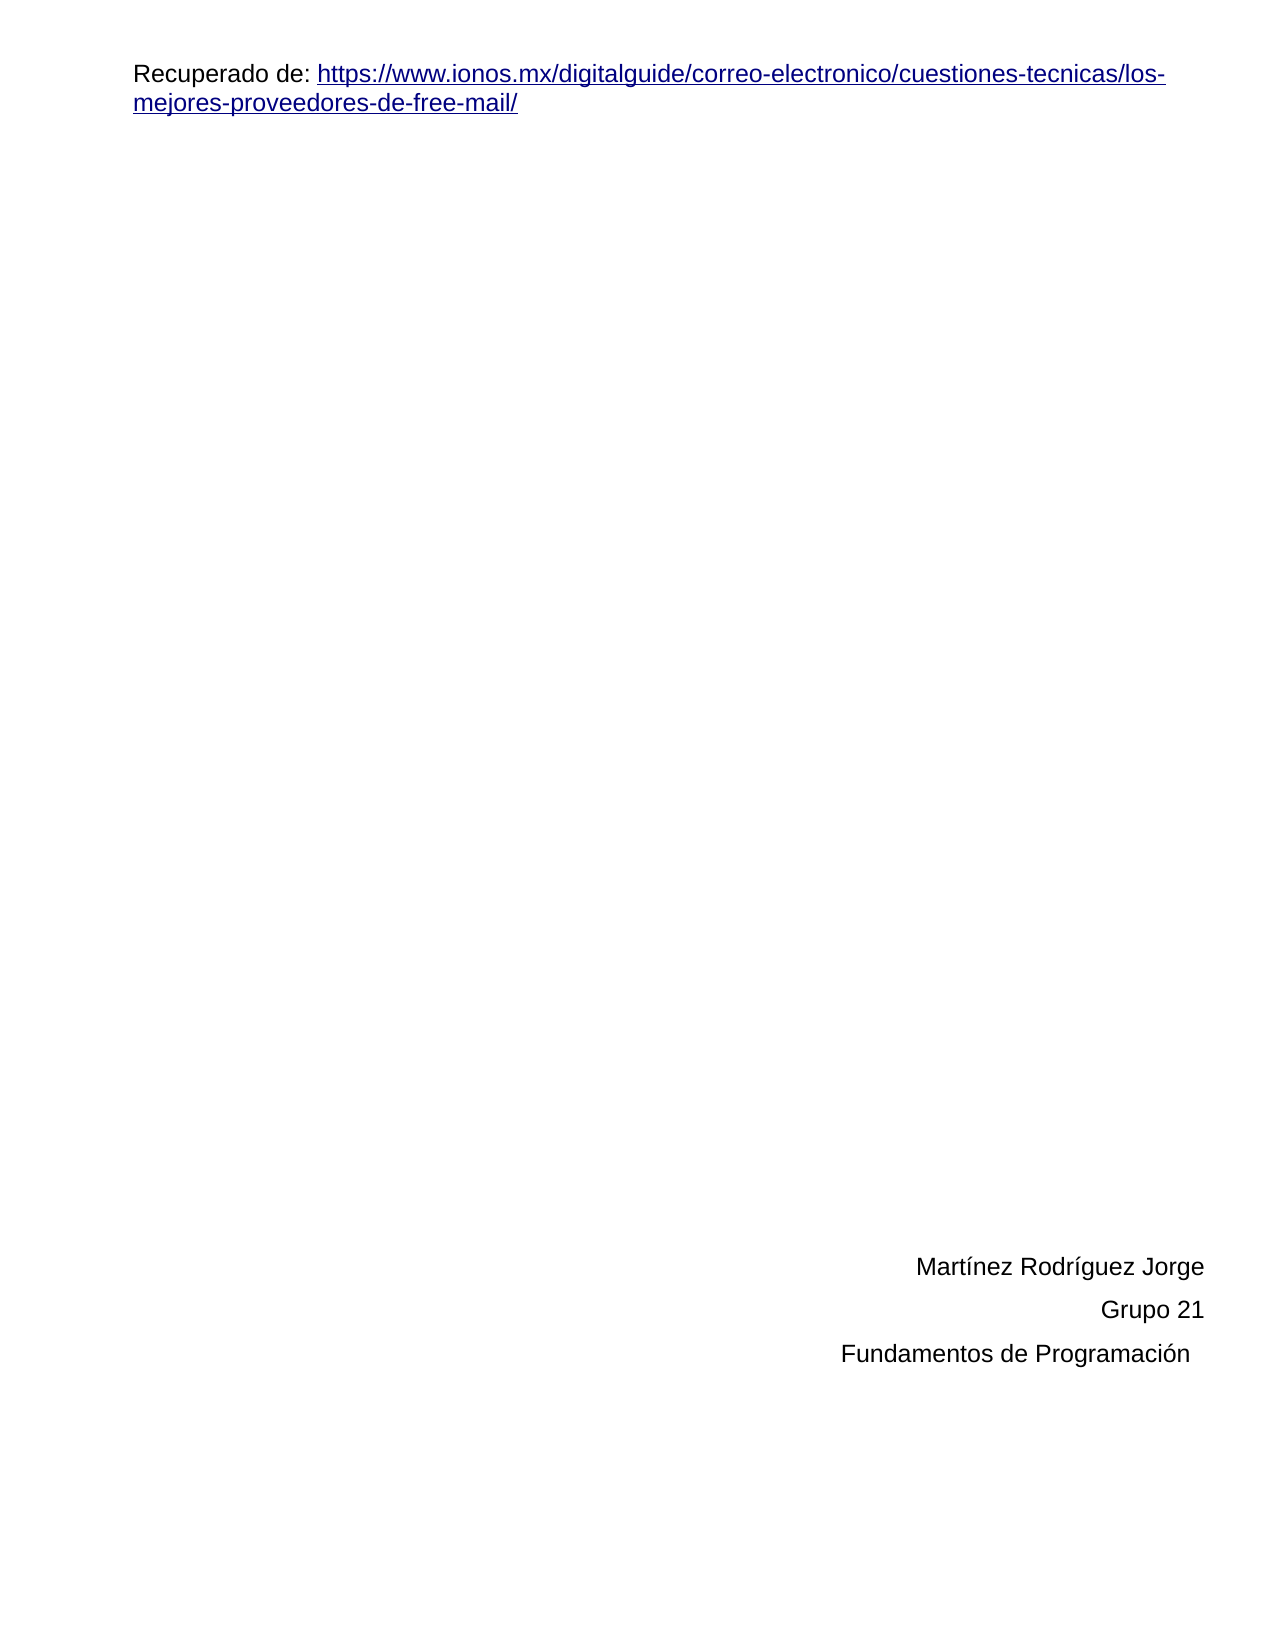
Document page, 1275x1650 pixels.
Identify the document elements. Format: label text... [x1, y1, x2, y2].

text Fundamentos de Programación [118, 1339, 1205, 1367]
list Recuperado de: https://www.ionos.mx/digitalguide/correo-electronico/cuestiones-tecnicas/los-mejores-proveedores-de-free-mail/ [133, 59, 1211, 117]
text Martínez Rodríguez Jorge [118, 1252, 1205, 1281]
text Grupo 21 [118, 1296, 1205, 1324]
